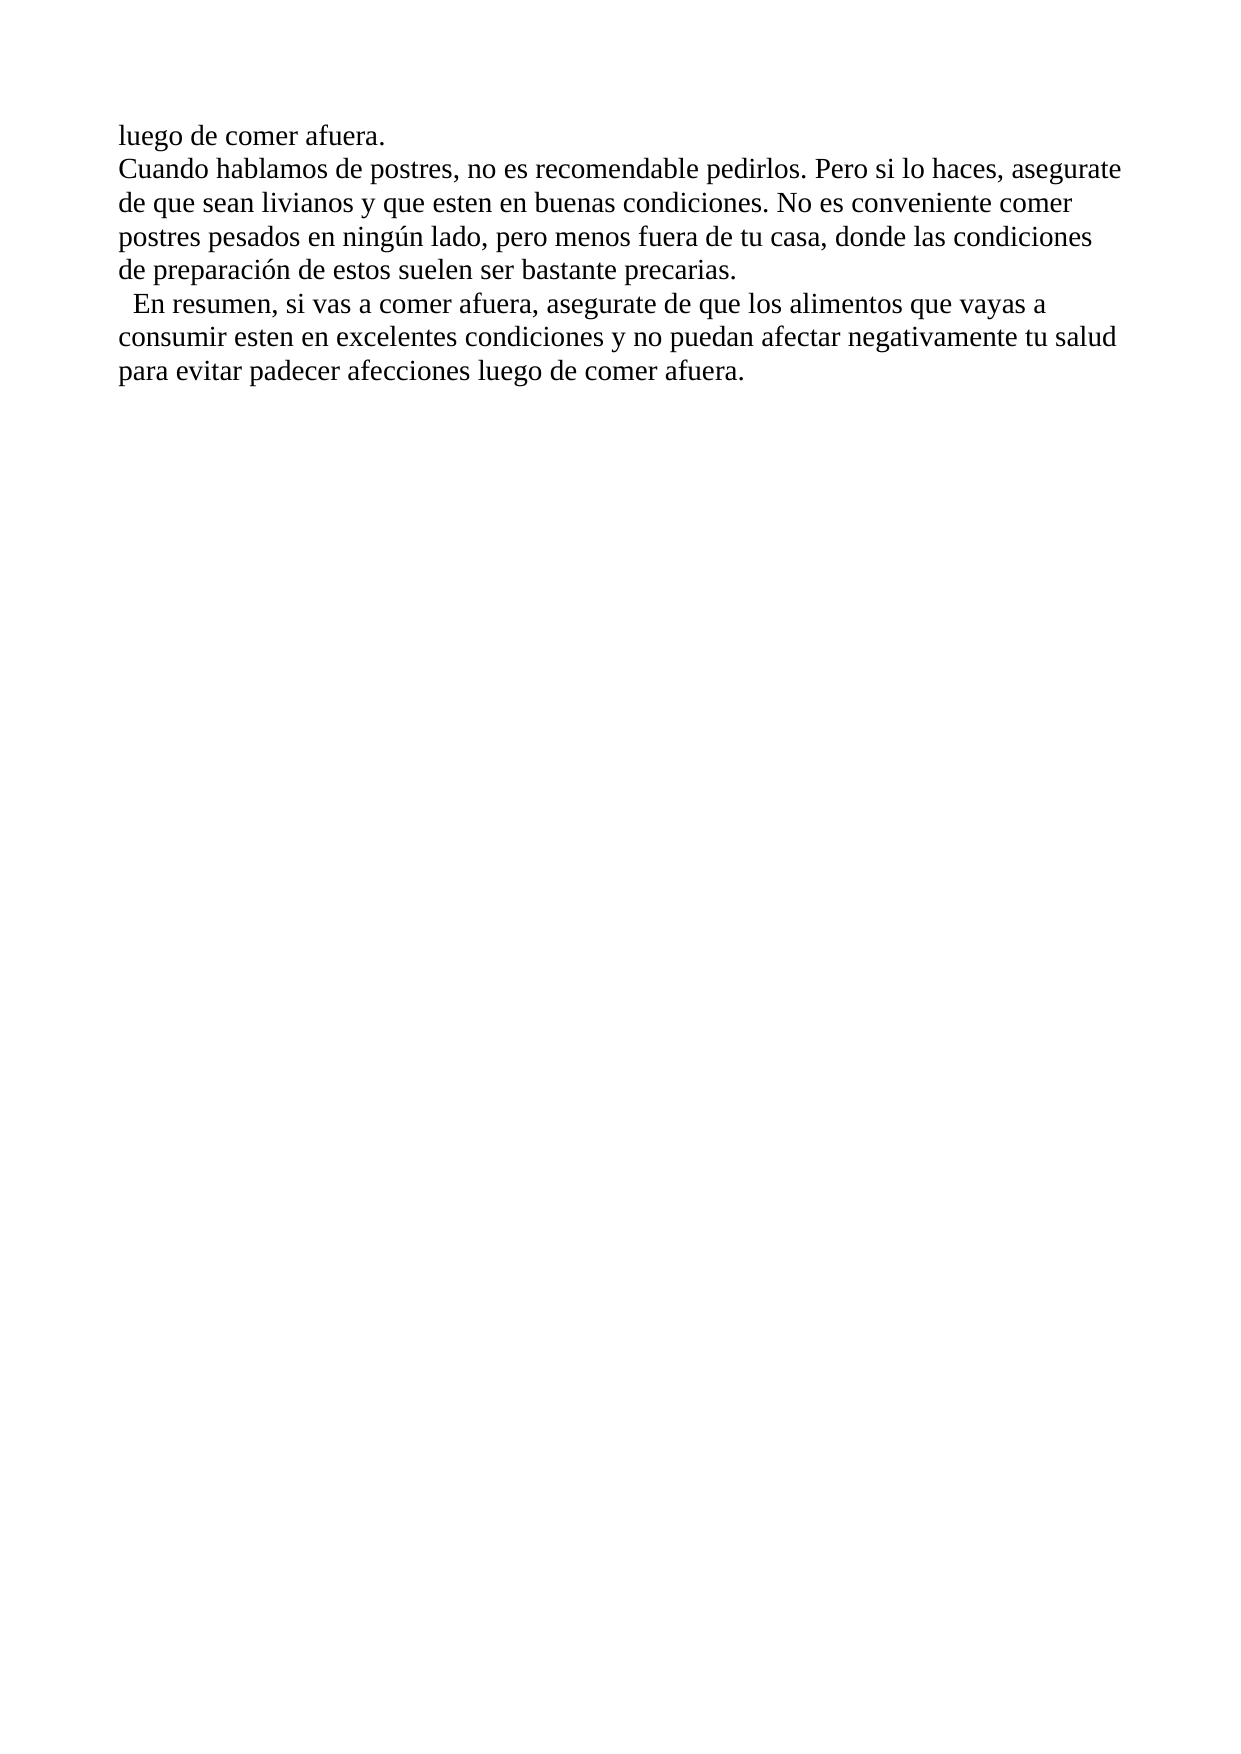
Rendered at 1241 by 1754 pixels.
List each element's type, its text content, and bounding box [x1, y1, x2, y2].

text En resumen, si vas a comer afuera, asegurate de que los alimentos que vayas a consumir esten en excelentes condiciones y no puedan afectar negativamente tu salud para evitar padecer afecciones luego de comer afuera. [118, 286, 1122, 386]
text Cuando hablamos de postres, no es recomendable pedirlos. Pero si lo haces, asegurate de que sean livianos y que esten en buenas condiciones. No es conveniente comer postres pesados en ningún lado, pero menos fuera de tu casa, donde las condiciones de preparación de estos suelen ser bastante precarias. [118, 152, 1122, 286]
text luego de comer afuera. [118, 118, 1122, 152]
